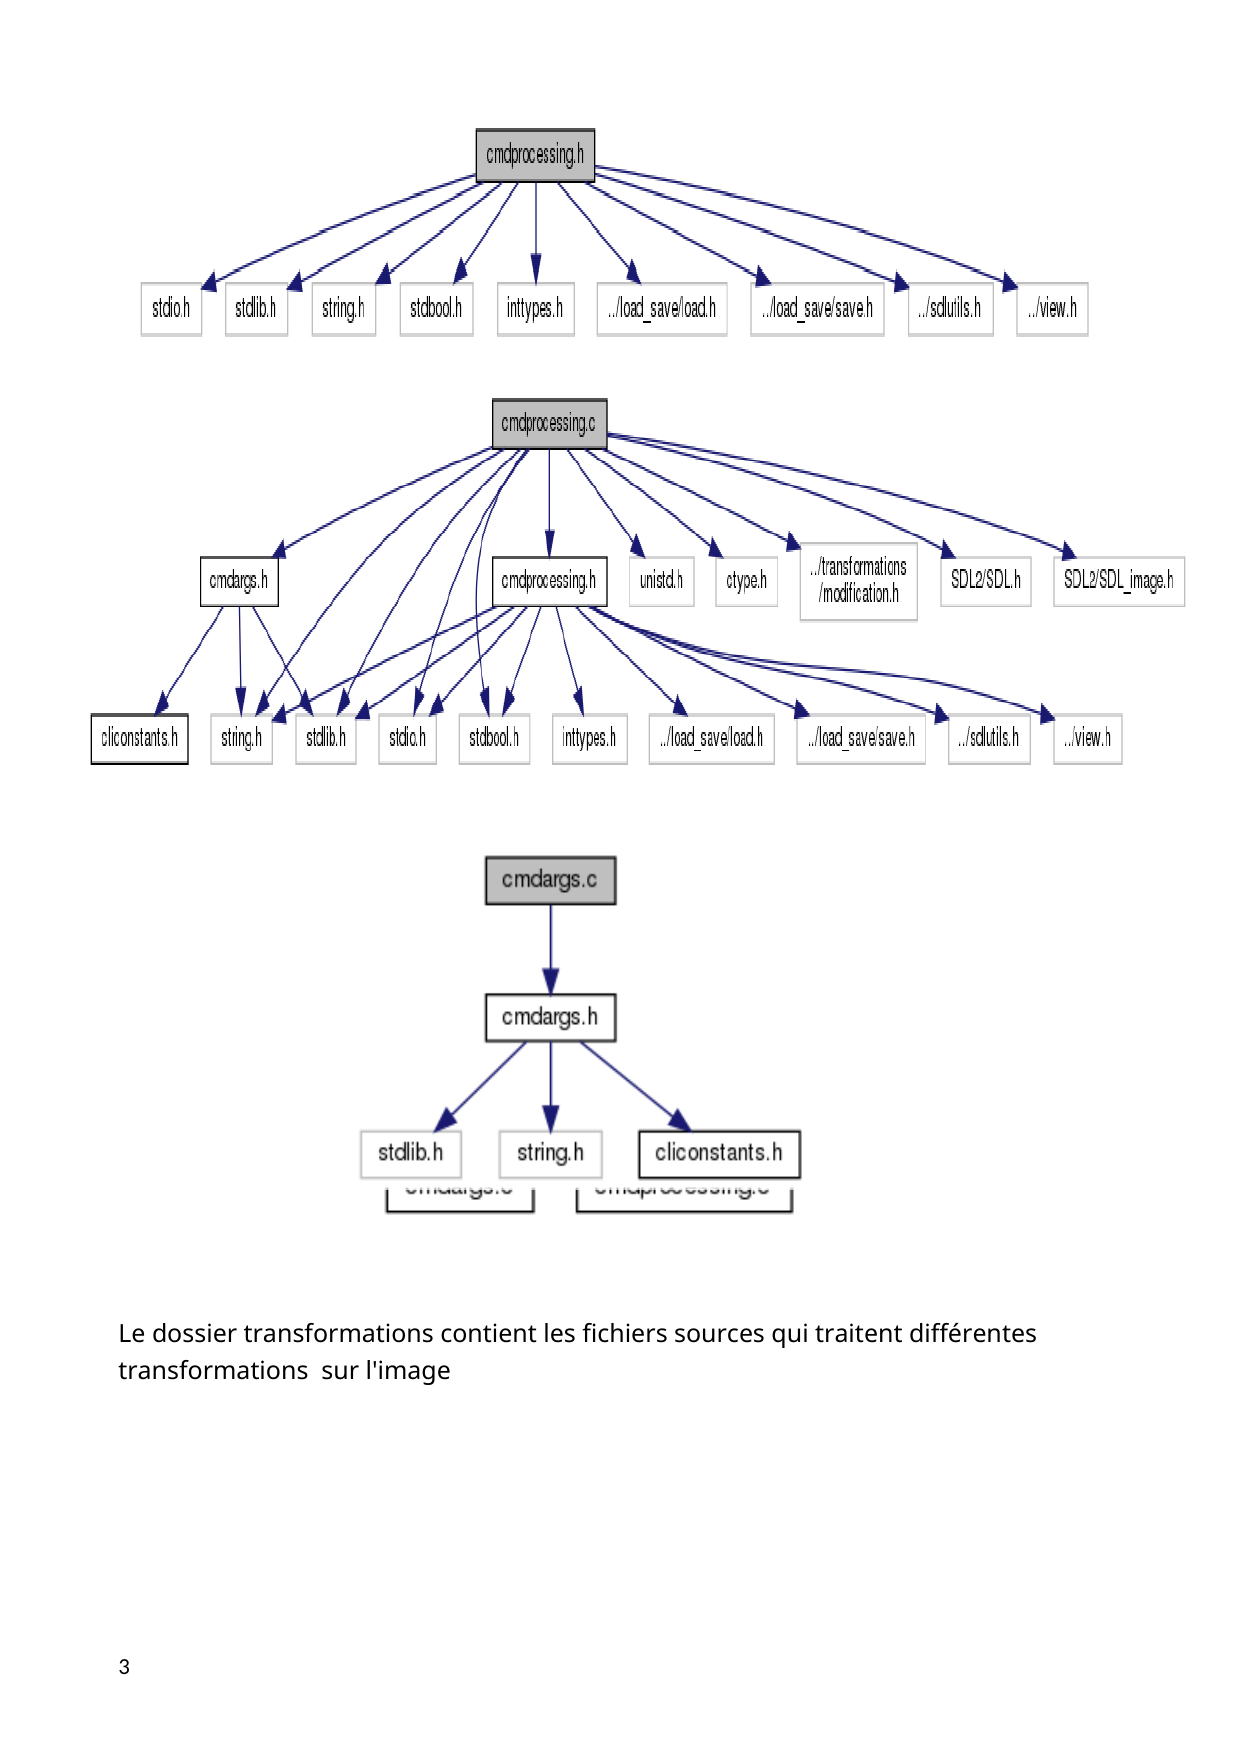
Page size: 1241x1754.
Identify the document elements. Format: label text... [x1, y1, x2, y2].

picture [136, 118, 1092, 348]
text Le dossier transformations contient les fichiers sources qui traitent différentes transformations sur l'image [118, 1316, 1122, 1387]
picture [353, 847, 808, 1224]
picture [86, 389, 1189, 775]
